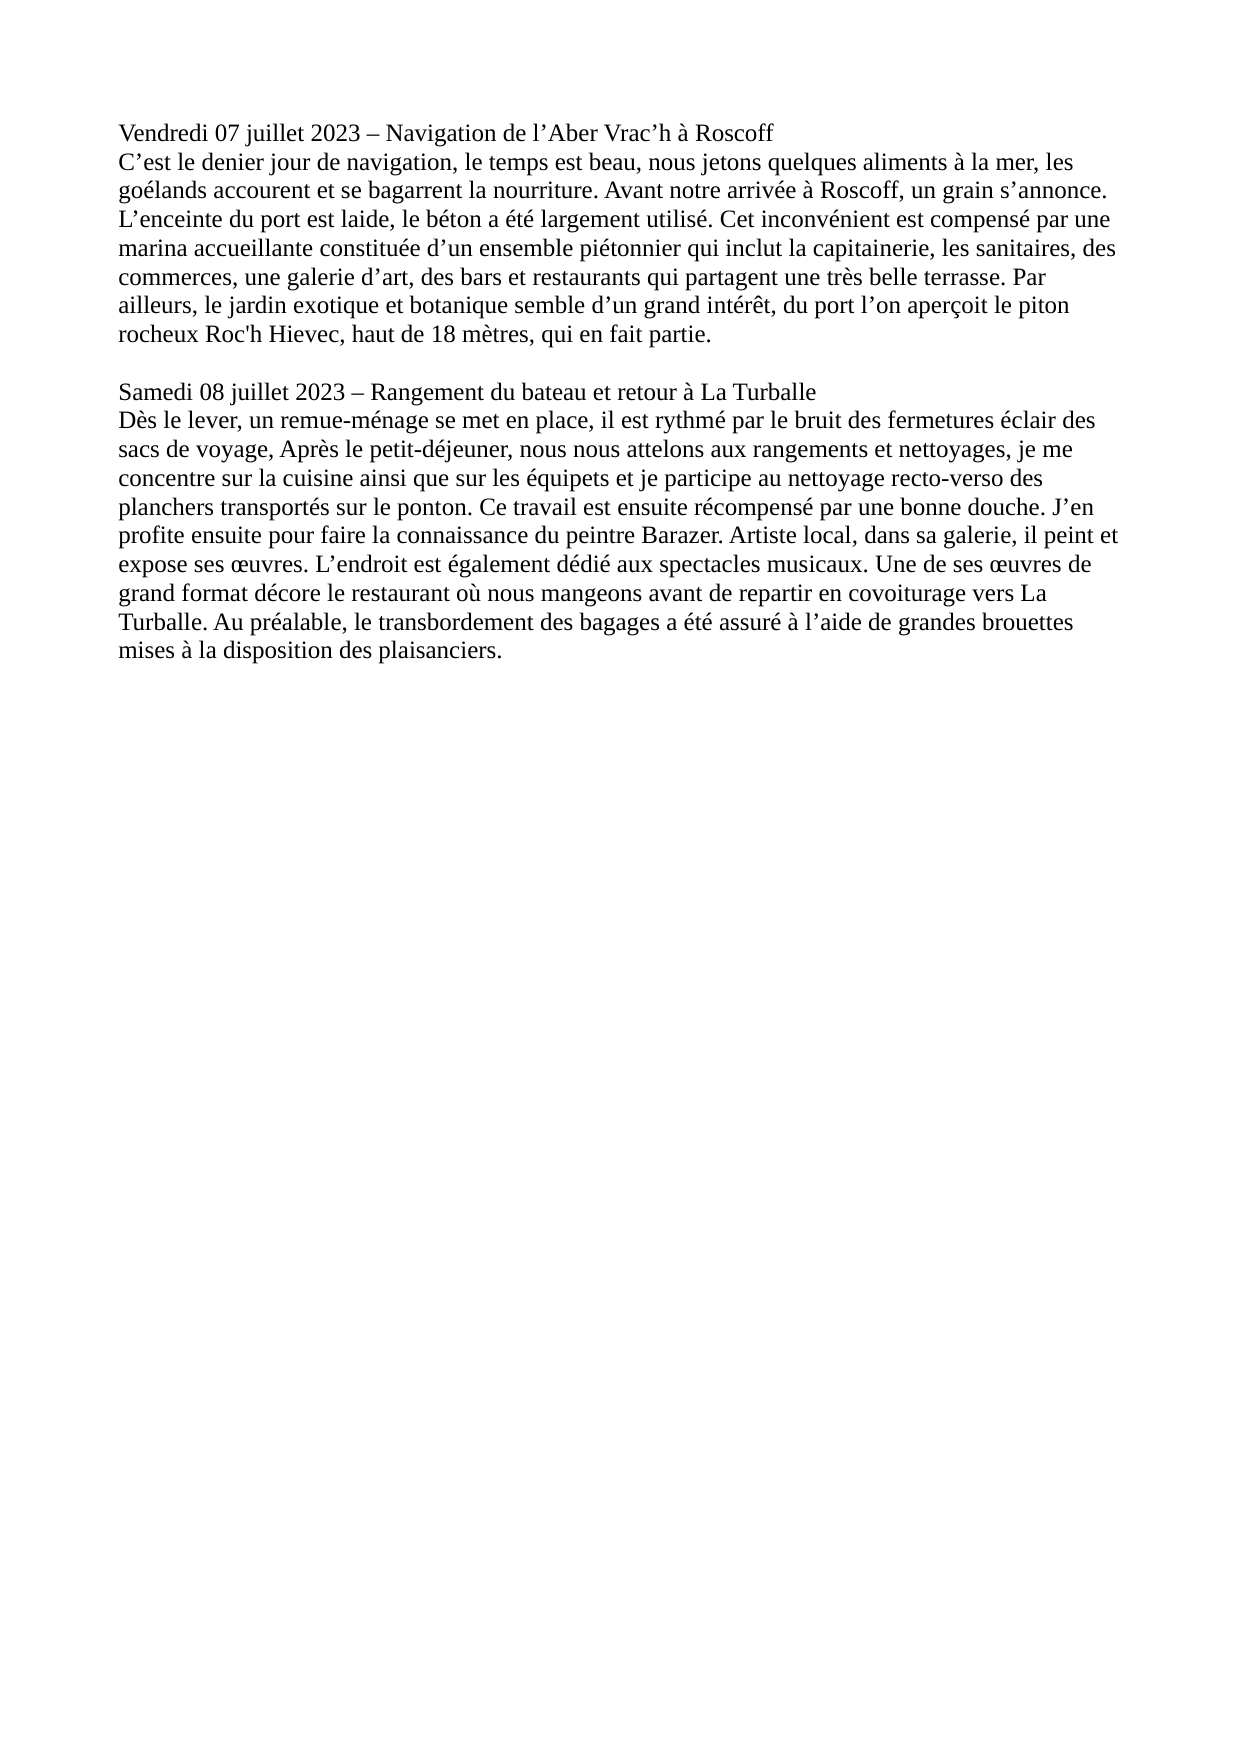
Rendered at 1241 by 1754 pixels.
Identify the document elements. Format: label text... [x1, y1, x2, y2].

text Dès le lever, un remue-ménage se met en place, il est rythmé par le bruit des fermetures éclair des sacs de voyage, Après le petit-déjeuner, nous nous attelons aux rangements et nettoyages, je me concentre sur la cuisine ainsi que sur les équipets et je participe au nettoyage recto-verso des planchers transportés sur le ponton. Ce travail est ensuite récompensé par une bonne douche. J’en profite ensuite pour faire la connaissance du peintre Barazer. Artiste local, dans sa galerie, il peint et expose ses œuvres. L’endroit est également dédié aux spectacles musicaux. Une de ses œuvres de grand format décore le restaurant où nous mangeons avant de repartir en covoiturage vers La Turballe. Au préalable, le transbordement des bagages a été assuré à l’aide de grandes brouettes mises à la disposition des plaisanciers. [118, 406, 1122, 664]
text Samedi 08 juillet 2023 – Rangement du bateau et retour à La Turballe [118, 377, 1122, 406]
text C’est le denier jour de navigation, le temps est beau, nous jetons quelques aliments à la mer, les goélands accourent et se bagarrent la nourriture. Avant notre arrivée à Roscoff, un grain s’annonce. L’enceinte du port est laide, le béton a été largement utilisé. Cet inconvénient est compensé par une marina accueillante constituée d’un ensemble piétonnier qui inclut la capitainerie, les sanitaires, des commerces, une galerie d’art, des bars et restaurants qui partagent une très belle terrasse. Par ailleurs, le jardin exotique et botanique semble d’un grand intérêt, du port l’on aperçoit le piton rocheux Roc'h Hievec, haut de 18 mètres, qui en fait partie. [118, 147, 1122, 348]
text Vendredi 07 juillet 2023 – Navigation de l’Aber Vrac’h à Roscoff [118, 118, 1122, 147]
